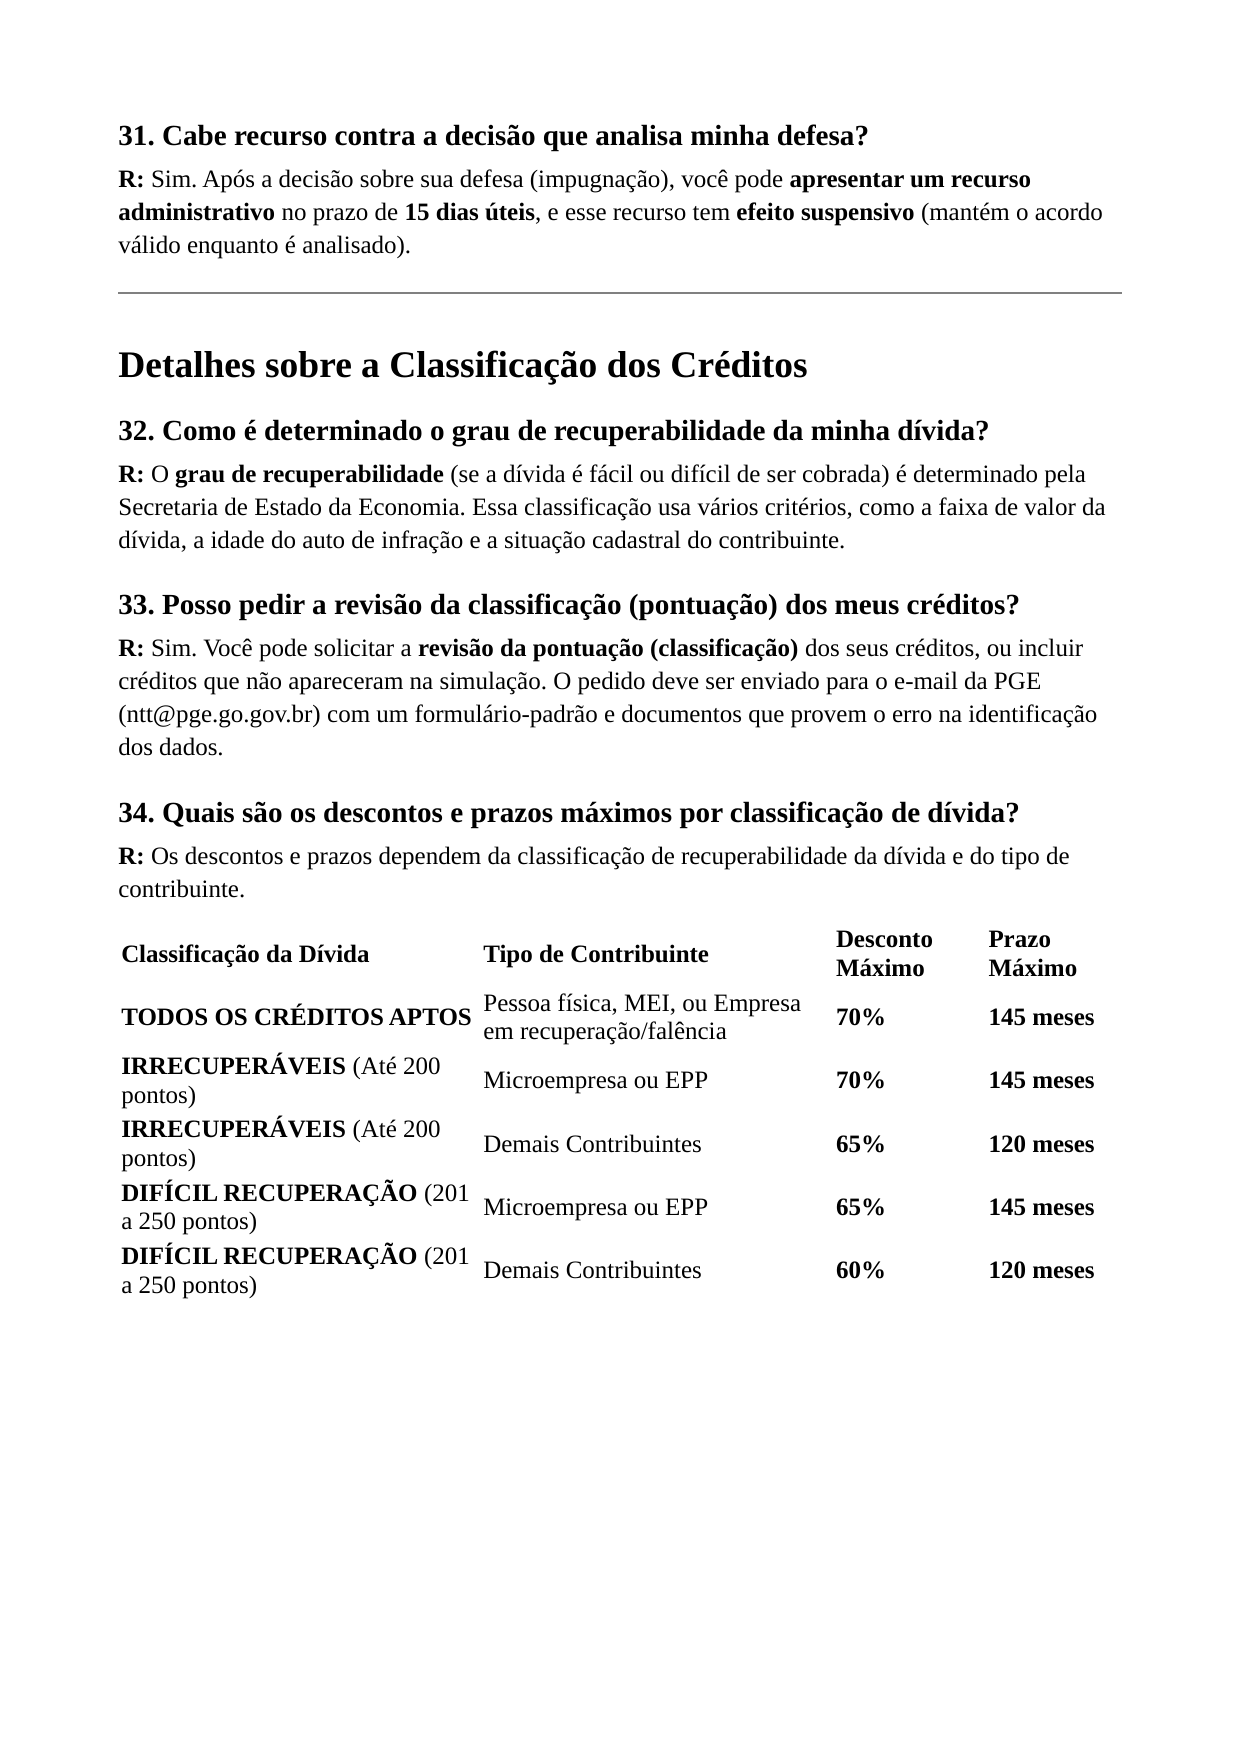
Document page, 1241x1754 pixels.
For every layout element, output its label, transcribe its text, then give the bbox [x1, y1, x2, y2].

table_cell 145 meses [985, 1048, 1122, 1111]
table_cell DIFÍCIL RECUPERAÇÃO (201 a 250 pontos) [118, 1175, 480, 1238]
text R: Os descontos e prazos dependem da classificação de recuperabilidade da dívida e do tipo de contribuinte. [118, 841, 1122, 902]
table_cell Demais Contribuintes [480, 1111, 833, 1175]
text R: O grau de recuperabilidade (se a dívida é fácil ou difícil de ser cobrada) é determinado pela Secretaria de Estado da Economia. Essa classificação usa vários critérios, como a faixa de valor da dívida, a idade do auto de infração e a situação cadastral do contribuinte. [118, 459, 1122, 554]
table_cell 120 meses [985, 1238, 1122, 1301]
table_header Tipo de Contribuinte [480, 921, 833, 985]
table_cell Pessoa física, MEI, ou Empresa em recuperação/falência [480, 985, 833, 1048]
table_cell TODOS OS CRÉDITOS APTOS [118, 985, 480, 1048]
text R: Sim. Você pode solicitar a revisão da pontuação (classificação) dos seus créditos, ou incluir créditos que não apareceram na simulação. O pedido deve ser enviado para o e-mail da PGE (ntt@pge.go.gov.br) com um formulário-padrão e documentos que provem o erro na identificação dos dados. [118, 633, 1122, 761]
table_cell 65% [833, 1111, 985, 1175]
subtitle Detalhes sobre a Classificação dos Créditos [118, 343, 1122, 386]
table_cell 145 meses [985, 985, 1122, 1048]
table_header Desconto Máximo [833, 921, 985, 985]
table_cell Demais Contribuintes [480, 1238, 833, 1301]
table_cell 70% [833, 985, 985, 1048]
table_cell Microempresa ou EPP [480, 1175, 833, 1238]
table_cell 65% [833, 1175, 985, 1238]
subtitle 32. Como é determinado o grau de recuperabilidade da minha dívida? [118, 413, 1122, 447]
table_cell 120 meses [985, 1111, 1122, 1175]
subtitle 33. Posso pedir a revisão da classificação (pontuação) dos meus créditos? [118, 587, 1122, 621]
table_cell 70% [833, 1048, 985, 1111]
table_cell 145 meses [985, 1175, 1122, 1238]
table_header Prazo Máximo [985, 921, 1122, 985]
table_cell IRRECUPERÁVEIS (Até 200 pontos) [118, 1048, 480, 1111]
table_cell DIFÍCIL RECUPERAÇÃO (201 a 250 pontos) [118, 1238, 480, 1301]
subtitle 34. Quais são os descontos e prazos máximos por classificação de dívida? [118, 795, 1122, 828]
text R: Sim. Após a decisão sobre sua defesa (impugnação), você pode apresentar um recurso administrativo no prazo de 15 dias úteis, e esse recurso tem efeito suspensivo (mantém o acordo válido enquanto é analisado). [118, 164, 1122, 259]
table_cell Microempresa ou EPP [480, 1048, 833, 1111]
table_cell IRRECUPERÁVEIS (Até 200 pontos) [118, 1111, 480, 1175]
subtitle 31. Cabe recurso contra a decisão que analisa minha defesa? [118, 118, 1122, 152]
table_cell 60% [833, 1238, 985, 1301]
table_header Classificação da Dívida [118, 921, 480, 985]
